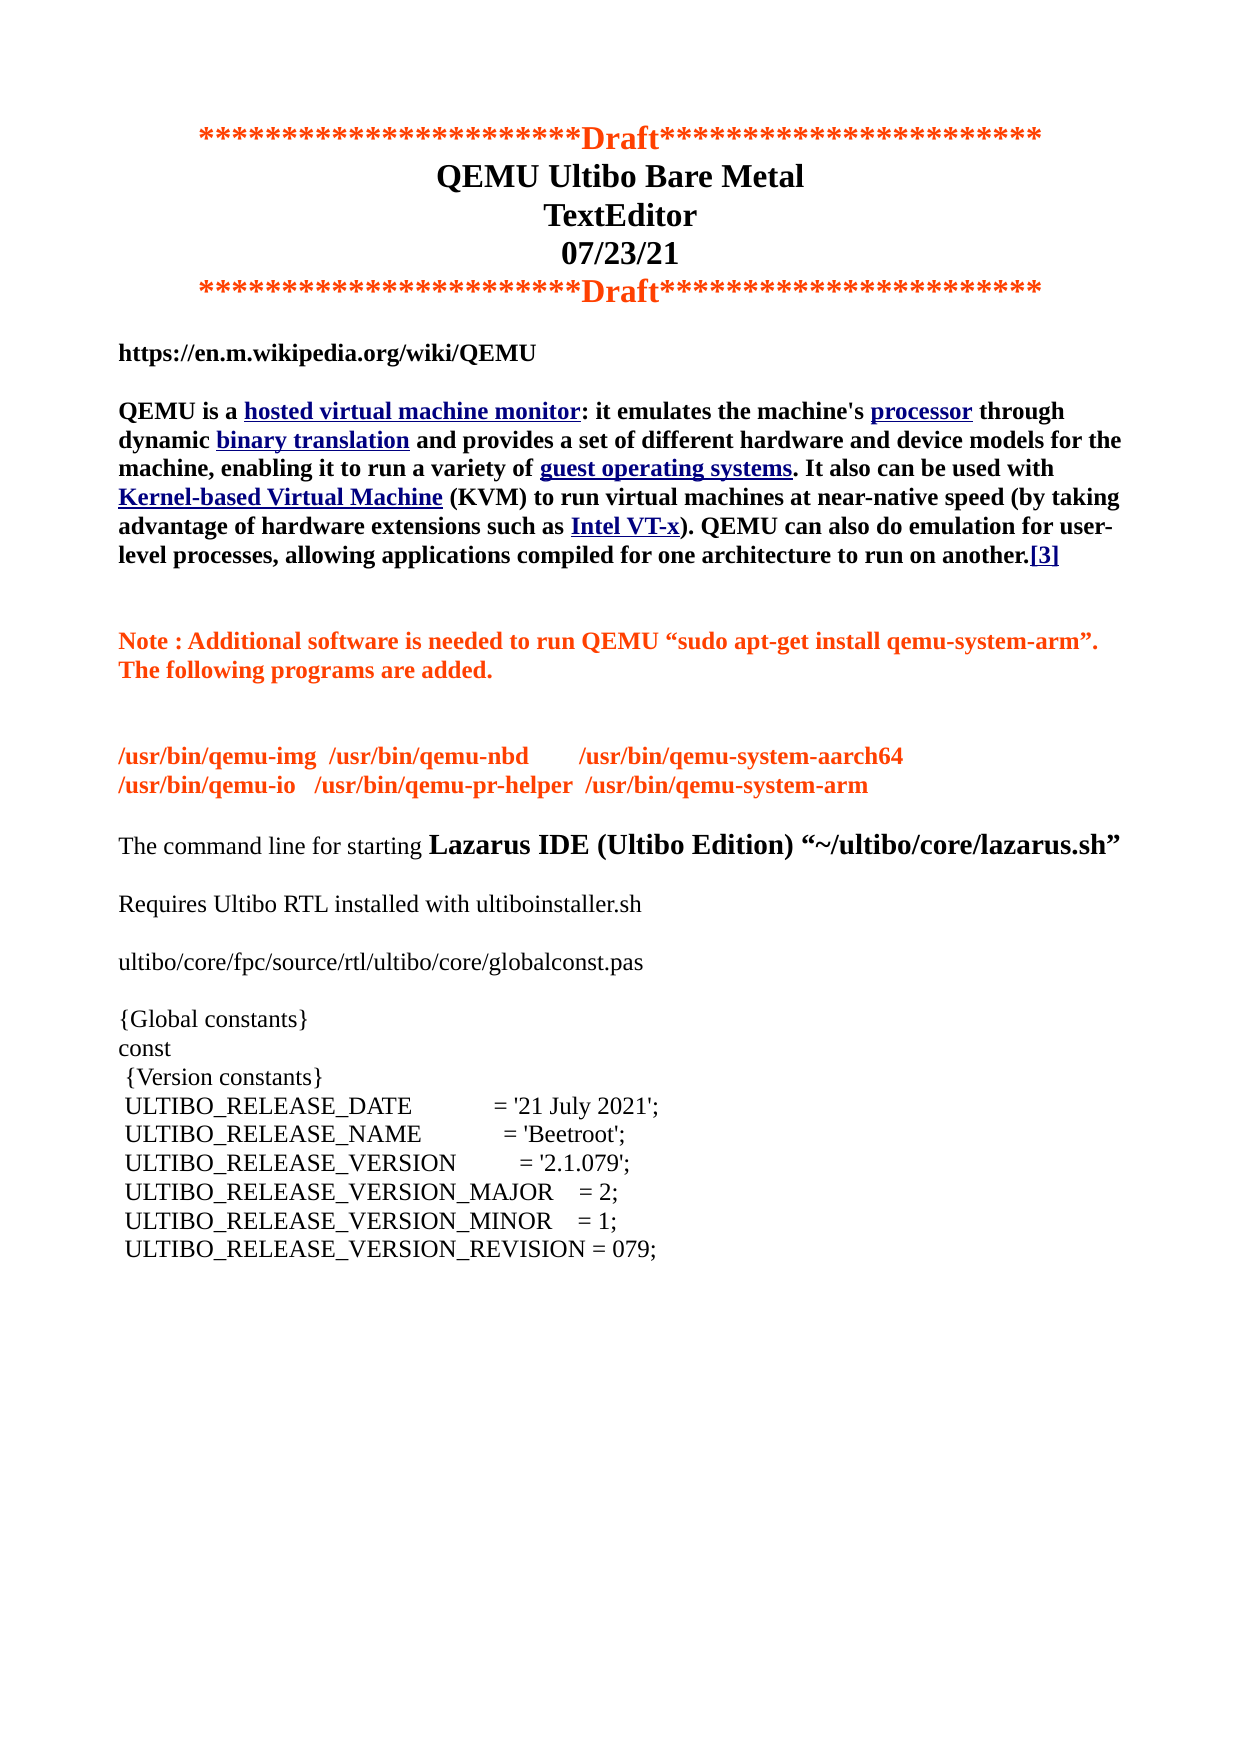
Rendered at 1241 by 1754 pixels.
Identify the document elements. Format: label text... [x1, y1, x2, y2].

text ULTIBO_RELEASE_VERSION_MAJOR = 2; [118, 1177, 1122, 1206]
text ULTIBO_RELEASE_VERSION_MINOR = 1; [118, 1206, 1122, 1234]
text The command line for starting Lazarus IDE (Ultibo Edition) “~/ultibo/core/lazarus.sh” [118, 827, 1122, 861]
text /usr/bin/qemu-io /usr/bin/qemu-pr-helper /usr/bin/qemu-system-arm [118, 770, 1122, 798]
text {Version constants} [118, 1062, 1122, 1091]
text 07/23/21 [118, 233, 1122, 271]
text The following programs are added. [118, 655, 1122, 683]
text ULTIBO_RELEASE_DATE = '21 July 2021'; [118, 1091, 1122, 1119]
text QEMU is a hosted virtual machine monitor: it emulates the machine's processor through dynamic binary translation and provides a set of different hardware and device models for the machine, enabling it to run a variety of guest operating systems. It also can be used with Kernel-based Virtual Machine (KVM) to run virtual machines at near-native speed (by taking advantage of hardware extensions such as Intel VT-x). QEMU can also do emulation for user-level processes, allowing applications compiled for one architecture to run on another.[3] [118, 396, 1122, 568]
text QEMU Ultibo Bare Metal [118, 156, 1122, 195]
text ULTIBO_RELEASE_VERSION = '2.1.079'; [118, 1148, 1122, 1177]
text Note : Additional software is needed to run QEMU “sudo apt-get install qemu-system-arm”. [118, 626, 1122, 655]
text ULTIBO_RELEASE_VERSION_REVISION = 079; [118, 1234, 1122, 1263]
text Requires Ultibo RTL installed with ultiboinstaller.sh [118, 889, 1122, 918]
text ULTIBO_RELEASE_NAME = 'Beetroot'; [118, 1119, 1122, 1148]
text ***********************Draft*********************** [118, 118, 1122, 156]
text ultibo/core/fpc/source/rtl/ultibo/core/globalconst.pas [118, 947, 1122, 976]
text TextEditor [118, 195, 1122, 233]
text /usr/bin/qemu-img /usr/bin/qemu-nbd /usr/bin/qemu-system-aarch64 [118, 741, 1122, 770]
text https://en.m.wikipedia.org/wiki/QEMU [118, 338, 1122, 367]
text const [118, 1033, 1122, 1062]
text ***********************Draft*********************** [118, 271, 1122, 310]
text {Global constants} [118, 1004, 1122, 1033]
